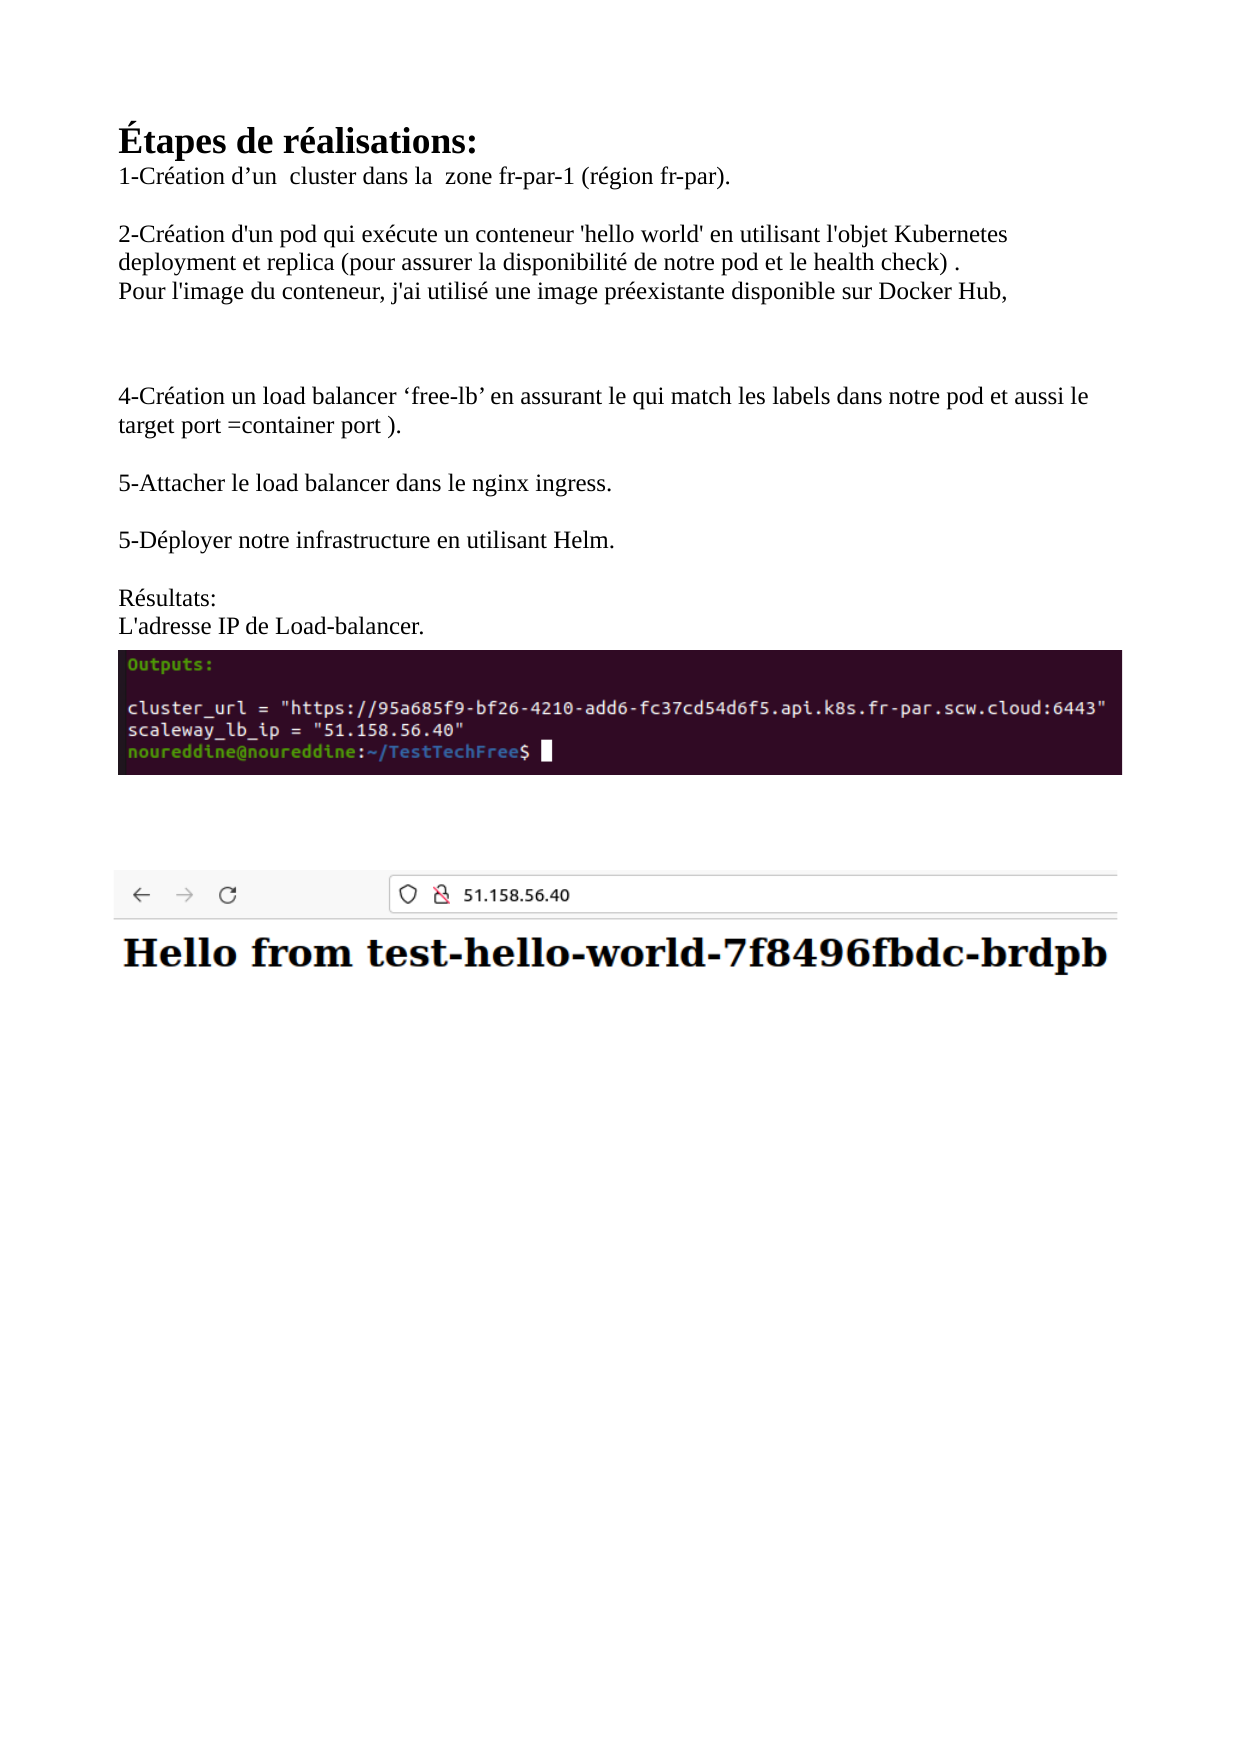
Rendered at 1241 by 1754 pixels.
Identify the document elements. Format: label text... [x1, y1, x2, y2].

picture [113, 870, 1118, 998]
text 1-Création d’un cluster dans la zone fr-par-1 (région fr-par). [118, 161, 1122, 190]
text 2-Création d'un pod qui exécute un conteneur 'hello world' en utilisant l'objet Kubernetes deployment et replica (pour assurer la disponibilité de notre pod et le health check) . [118, 219, 1122, 276]
text 4-Création un load balancer ‘free-lb’ en assurant le qui match les labels dans notre pod et aussi le target port =container port ). [118, 381, 1122, 439]
text L'adresse IP de Load-balancer. [118, 611, 1122, 640]
text 5-Attacher le load balancer dans le nginx ingress. [118, 468, 1122, 496]
text 5-Déployer notre infrastructure en utilisant Helm. [118, 525, 1122, 554]
picture [118, 650, 1123, 775]
text Résultats: [118, 583, 1122, 611]
text Étapes de réalisations: [118, 118, 1122, 161]
text Pour l'image du conteneur, j'ai utilisé une image préexistante disponible sur Docker Hub, [118, 276, 1122, 305]
